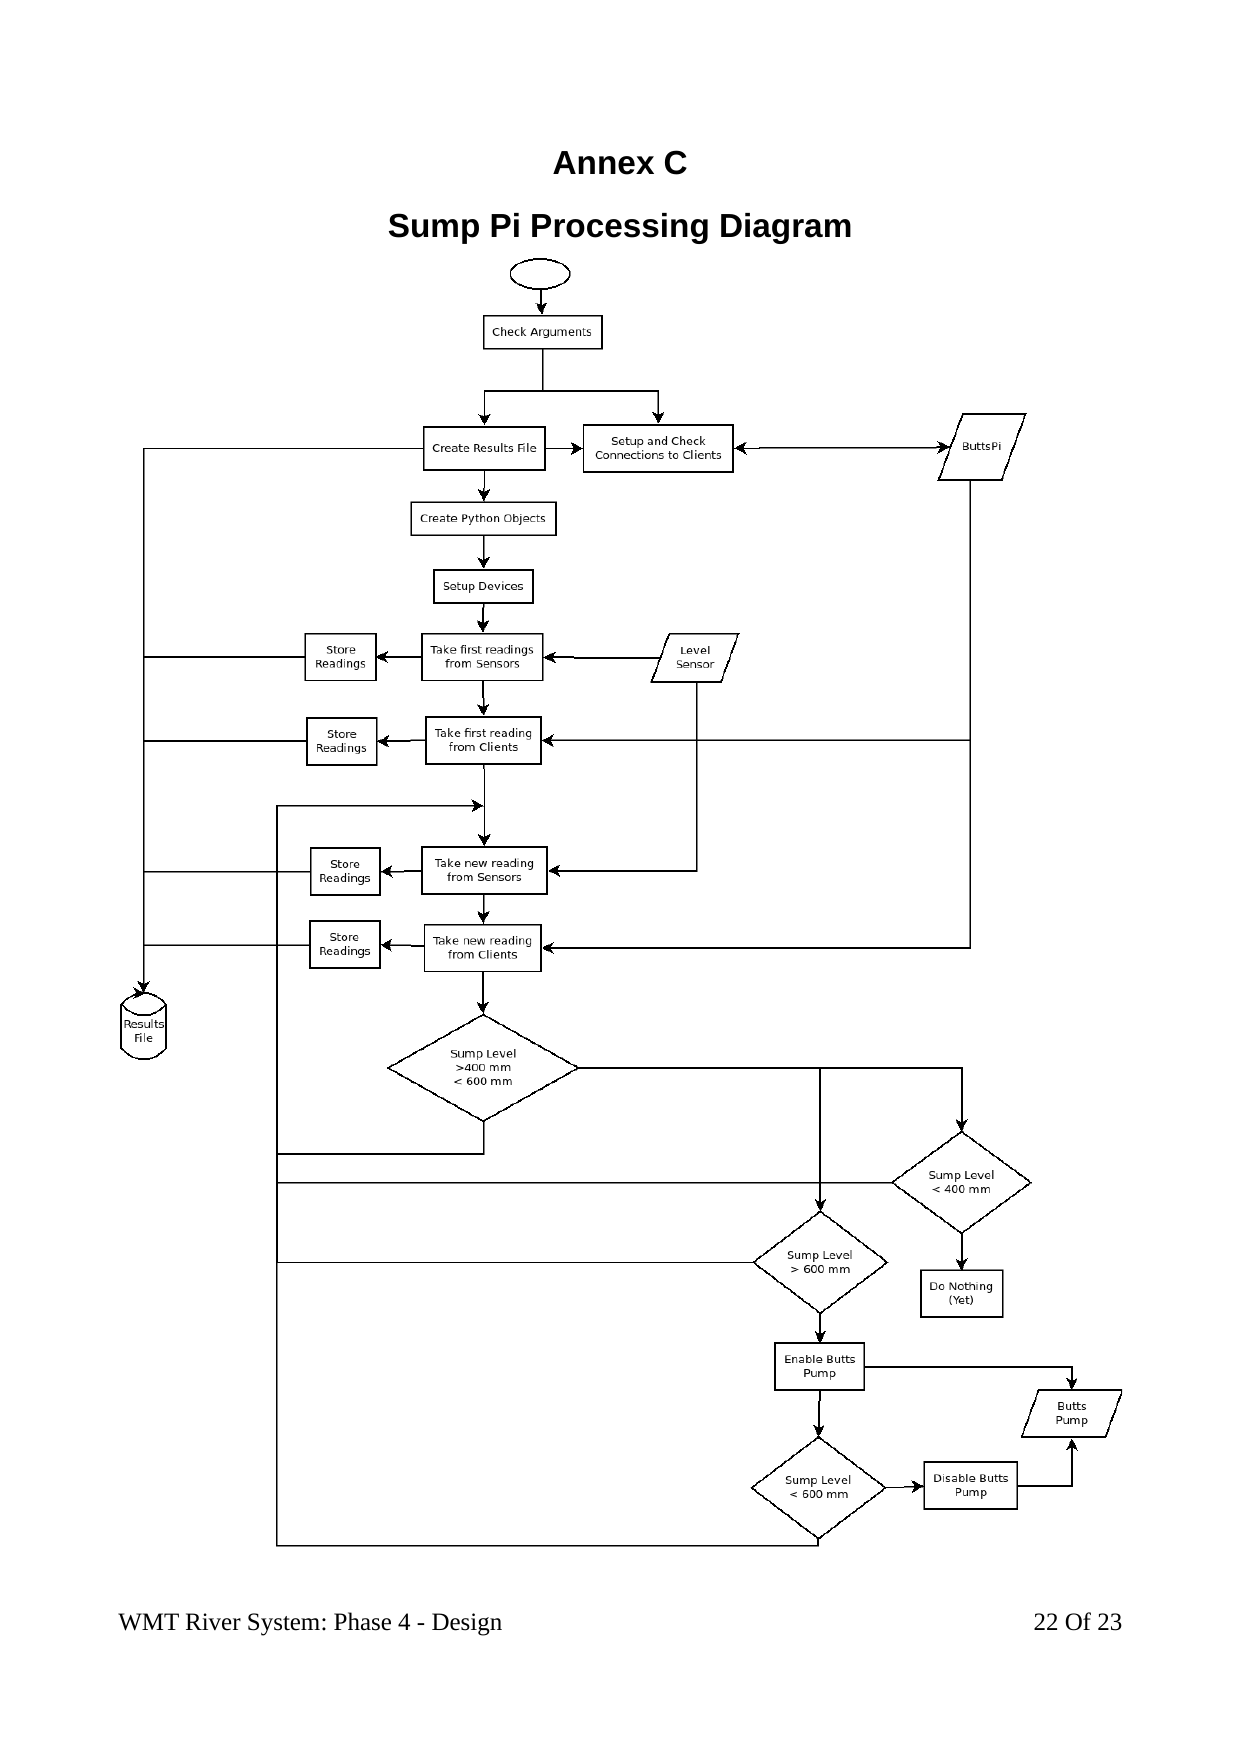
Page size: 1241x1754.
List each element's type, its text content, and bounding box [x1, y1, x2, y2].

subtitle Annex C [118, 143, 1122, 182]
picture [118, 257, 1123, 1547]
subtitle Sump Pi Processing Diagram [118, 207, 1122, 245]
